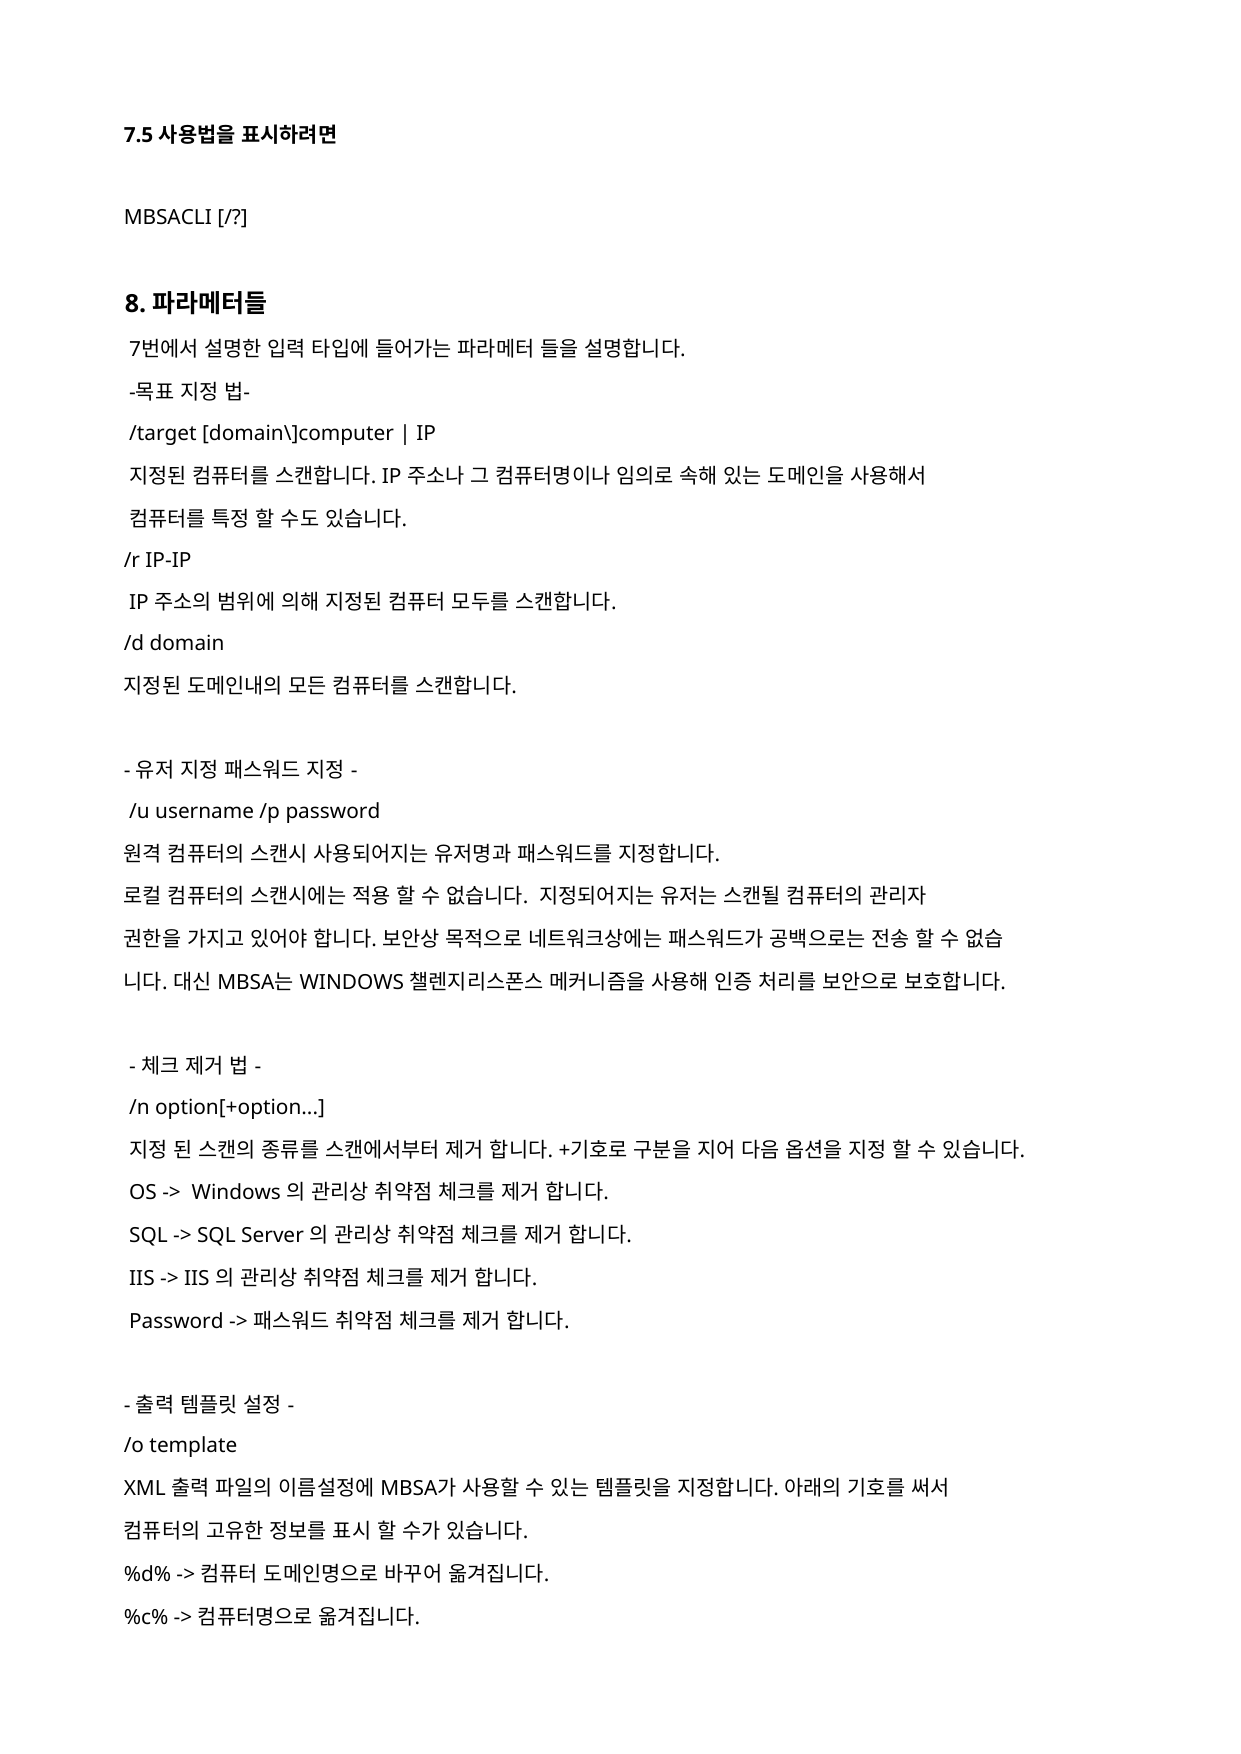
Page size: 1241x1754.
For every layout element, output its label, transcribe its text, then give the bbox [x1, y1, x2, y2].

text - 유저 지정 패스워드 지정 - [118, 753, 1122, 783]
text /u username /p password [118, 796, 1122, 824]
text 로컬 컴퓨터의 스캔시에는 적용 할 수 없습니다. 지정되어지는 유저는 스캔될 컴퓨터의 관리자 [118, 880, 1122, 910]
text 지정된 도메인내의 모든 컴퓨터를 스캔합니다. [118, 669, 1122, 700]
text IP 주소의 범위에 의해 지정된 컴퓨터 모두를 스캔합니다. [118, 586, 1122, 616]
text 7.5 사용법을 표시하려면 [118, 118, 1122, 148]
text 컴퓨터의 고유한 정보를 표시 할 수가 있습니다. [118, 1514, 1122, 1545]
text XML 출력 파일의 이름설정에 MBSA가 사용할 수 있는 템플릿을 지정합니다. 아래의 기호를 써서 [118, 1472, 1122, 1502]
text IIS -> IIS 의 관리상 취약점 체크를 제거 합니다. [118, 1261, 1122, 1292]
text 지정 된 스캔의 종류를 스캔에서부터 제거 합니다. +기호로 구분을 지어 다음 옵션을 지정 할 수 있습니다. [118, 1133, 1122, 1163]
text /o template [118, 1431, 1122, 1459]
text %c% -> 컴퓨터명으로 옮겨집니다. [118, 1600, 1122, 1630]
text /d domain [118, 628, 1122, 657]
text 8. 파라메터들 [118, 284, 1122, 320]
text 권한을 가지고 있어야 합니다. 보안상 목적으로 네트워크상에는 패스워드가 공백으로는 전송 할 수 없습 [118, 922, 1122, 953]
text 7번에서 설명한 입력 타입에 들어가는 파라메터 들을 설명합니다. [118, 332, 1122, 363]
text /r IP-IP [118, 545, 1122, 573]
text 니다. 대신 MBSA는 WINDOWS 챌렌지리스폰스 메커니즘을 사용해 인증 처리를 보안으로 보호합니다. [118, 965, 1122, 996]
text - 체크 제거 법 - [118, 1049, 1122, 1079]
text 원격 컴퓨터의 스캔시 사용되어지는 유저명과 패스워드를 지정합니다. [118, 837, 1122, 867]
text -목표 지정 법- [118, 375, 1122, 406]
text 지정된 컴퓨터를 스캔합니다. IP 주소나 그 컴퓨터명이나 임의로 속해 있는 도메인을 사용해서 [118, 459, 1122, 489]
text SQL -> SQL Server 의 관리상 취약점 체크를 제거 합니다. [118, 1218, 1122, 1249]
text OS -> Windows 의 관리상 취약점 체크를 제거 합니다. [118, 1176, 1122, 1206]
text /target [domain\]computer | IP [118, 418, 1122, 447]
text /n option[+option...] [118, 1092, 1122, 1120]
text %d% -> 컴퓨터 도메인명으로 바꾸어 옮겨집니다. [118, 1557, 1122, 1587]
text Password -> 패스워드 취약점 체크를 제거 합니다. [118, 1304, 1122, 1334]
text 컴퓨터를 특정 할 수도 있습니다. [118, 502, 1122, 532]
text - 출력 템플릿 설정 - [118, 1388, 1122, 1418]
text MBSACLI [/?] [118, 202, 1122, 230]
